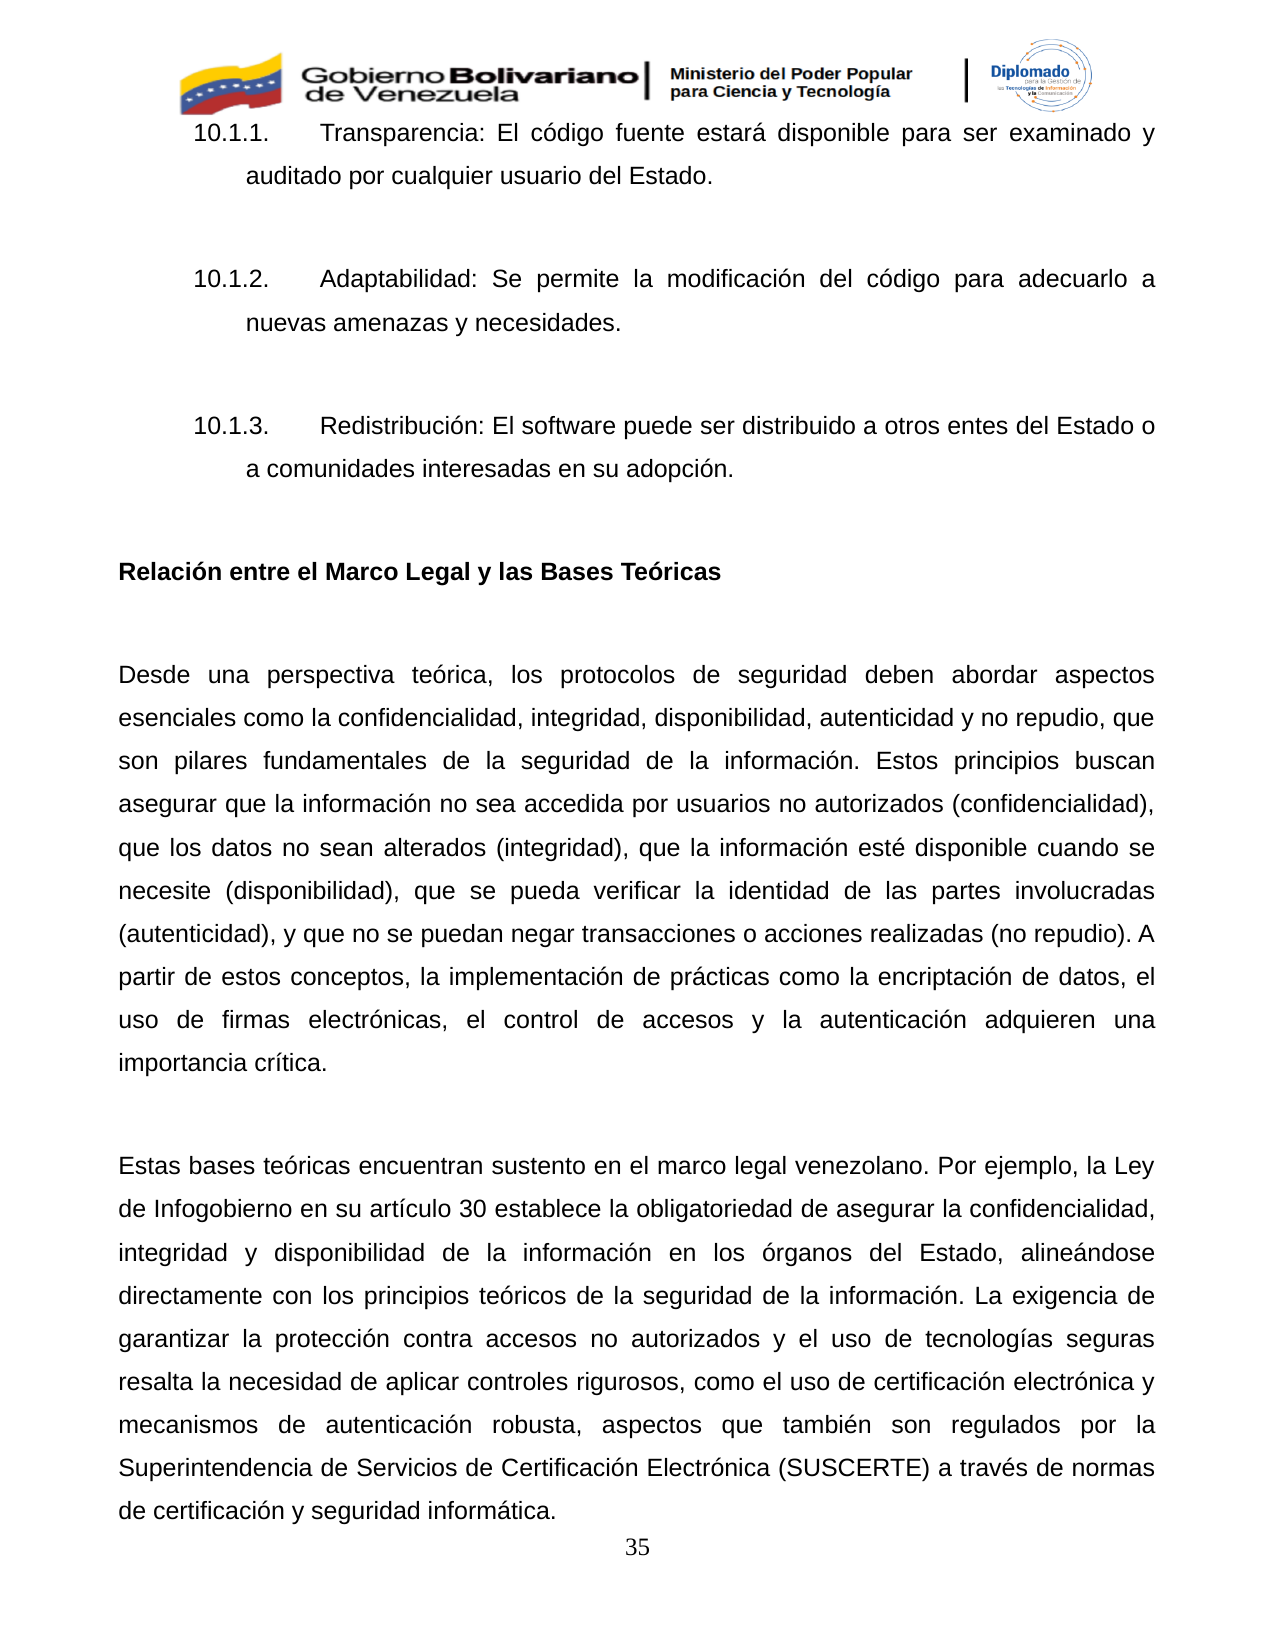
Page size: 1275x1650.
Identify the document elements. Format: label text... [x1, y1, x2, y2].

list Transparencia: El código fuente estará disponible para ser examinado y auditado por cualquier usuario del Estado. [193, 118, 1157, 190]
text Relación entre el Marco Legal y las Bases Teóricas [118, 557, 1157, 586]
list Redistribución: El software puede ser distribuido a otros entes del Estado o a comunidades interesadas en su adopción. [193, 411, 1157, 482]
text Desde una perspectiva teórica, los protocolos de seguridad deben abordar aspectos esenciales como la confidencialidad, integridad, disponibilidad, autenticidad y no repudio, que son pilares fundamentales de la seguridad de la información. Estos principios buscan asegurar que la información no sea accedida por usuarios no autorizados (confidencialidad), que los datos no sean alterados (integridad), que la información esté disponible cuando se necesite (disponibilidad), que se pueda verificar la identidad de las partes involucradas (autenticidad), y que no se puedan negar transacciones o acciones realizadas (no repudio). A partir de estos conceptos, la implementación de prácticas como la encriptación de datos, el uso de firmas electrónicas, el control de accesos y la autenticación adquieren una importancia crítica. [118, 660, 1157, 1077]
text Estas bases teóricas encuentran sustento en el marco legal venezolano. Por ejemplo, la Ley de Infogobierno en su artículo 30 establece la obligatoriedad de asegurar la confidencialidad, integridad y disponibilidad de la información en los órganos del Estado, alineándose directamente con los principios teóricos de la seguridad de la información. La exigencia de garantizar la protección contra accesos no autorizados y el uso de tecnologías seguras resalta la necesidad de aplicar controles rigurosos, como el uso de certificación electrónica y mecanismos de autenticación robusta, aspectos que también son regulados por la Superintendencia de Servicios de Certificación Electrónica (SUSCERTE) a través de normas de certificación y seguridad informática. [118, 1151, 1157, 1525]
list Adaptabilidad: Se permite la modificación del código para adecuarlo a nuevas amenazas y necesidades. [193, 264, 1157, 336]
